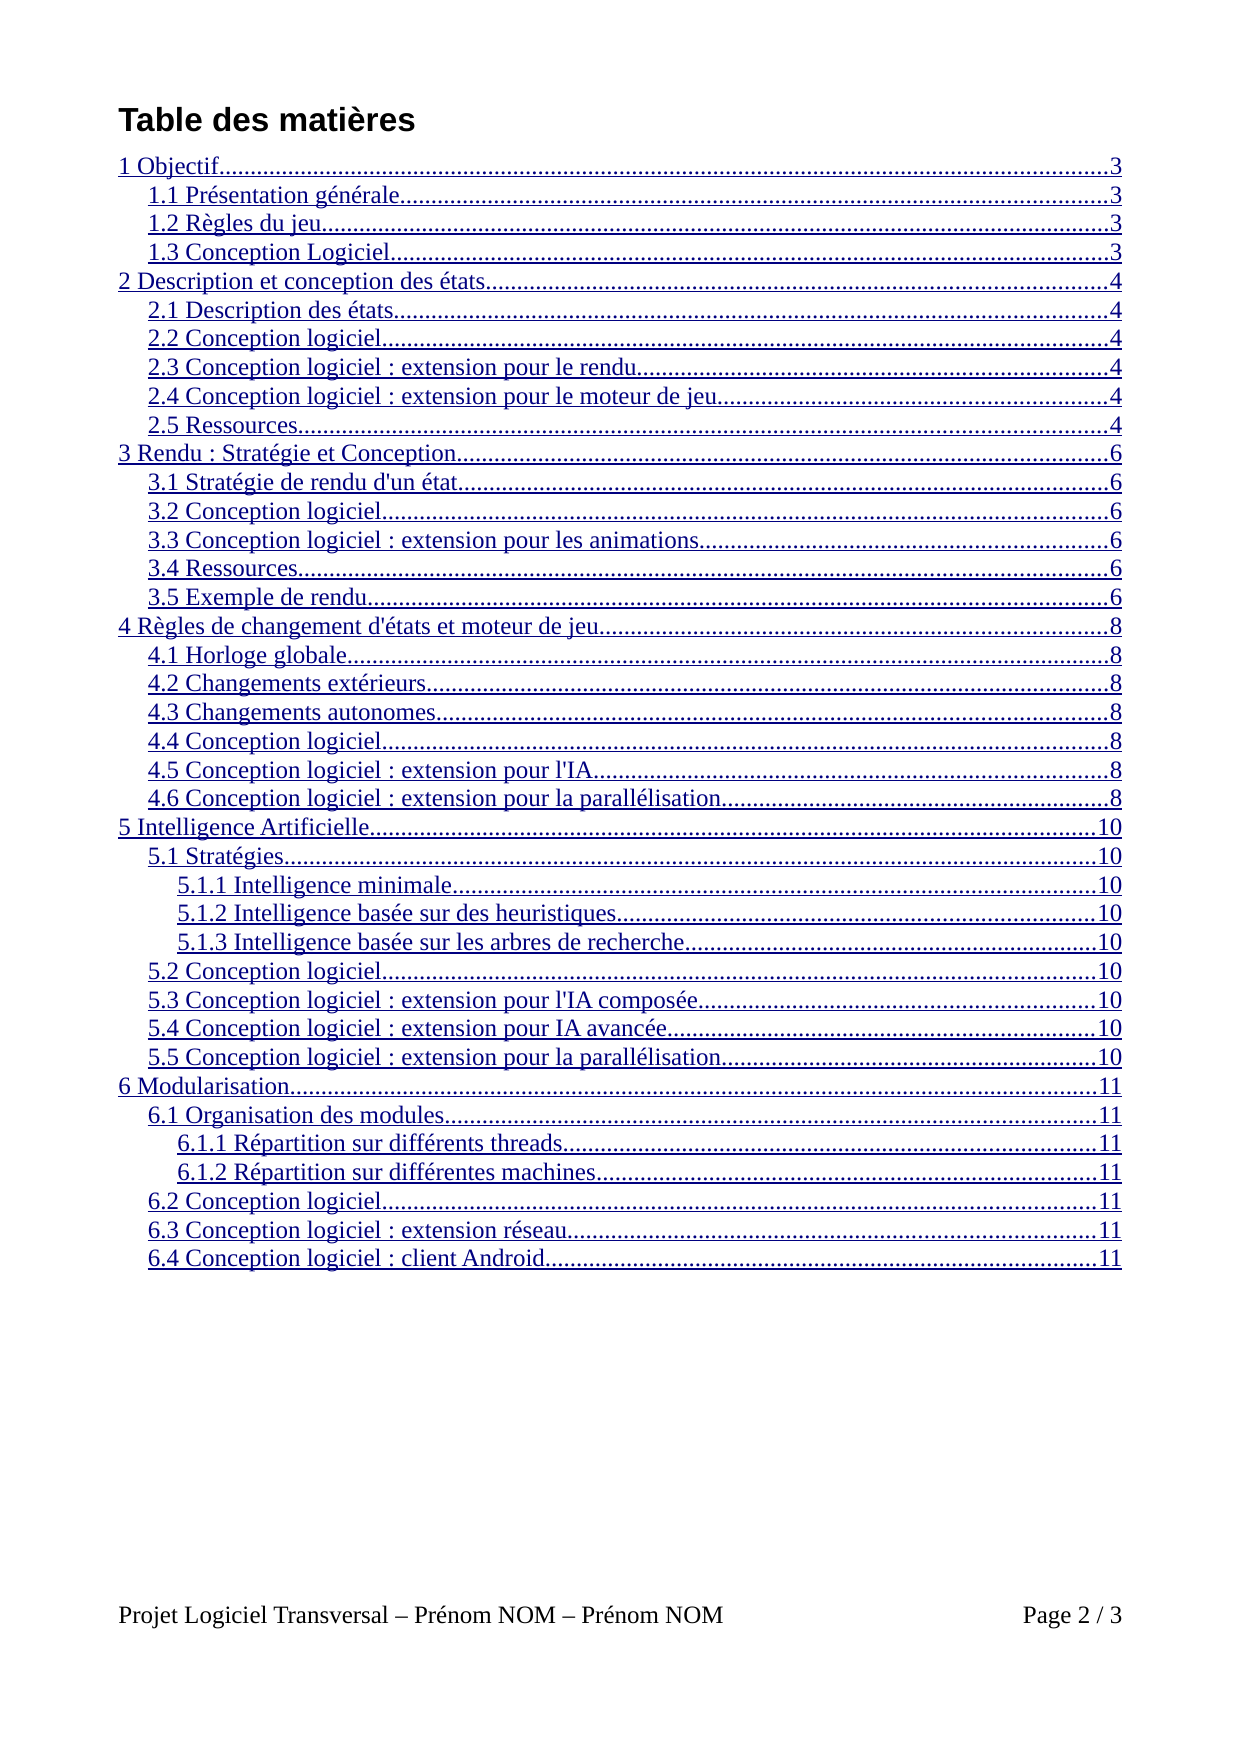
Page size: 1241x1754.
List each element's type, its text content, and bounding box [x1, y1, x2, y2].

text 4.4 Conception logiciel 8 [148, 726, 1122, 751]
text 2.3 Conception logiciel : extension pour le rendu 4 [148, 352, 1122, 377]
text 5.3 Conception logiciel : extension pour l'IA composée 10 [148, 985, 1122, 1010]
text 3.2 Conception logiciel 6 [148, 496, 1122, 521]
text 6 Modularisation 11 [118, 1071, 1122, 1096]
text 4.6 Conception logiciel : extension pour la parallélisation 8 [148, 783, 1122, 808]
text 1.3 Conception Logiciel 3 [148, 237, 1122, 262]
text 5.5 Conception logiciel : extension pour la parallélisation 10 [148, 1042, 1122, 1067]
text 3.5 Exemple de rendu 6 [148, 582, 1122, 607]
text 6.4 Conception logiciel : client Android 11 [148, 1243, 1122, 1268]
text 2.5 Ressources 4 [148, 410, 1122, 435]
text 6.1.2 Répartition sur différentes machines 11 [177, 1157, 1122, 1182]
text 5.1.3 Intelligence basée sur les arbres de recherche 10 [177, 927, 1122, 952]
text 2.2 Conception logiciel 4 [148, 323, 1122, 348]
text 1.2 Règles du jeu 3 [148, 208, 1122, 233]
text 6.3 Conception logiciel : extension réseau 11 [148, 1215, 1122, 1240]
text 4.2 Changements extérieurs 8 [148, 668, 1122, 693]
text 2.4 Conception logiciel : extension pour le moteur de jeu 4 [148, 381, 1122, 406]
text 4.1 Horloge globale 8 [148, 640, 1122, 665]
text 3 Rendu : Stratégie et Conception 6 [118, 438, 1122, 463]
text 6.1 Organisation des modules 11 [148, 1100, 1122, 1125]
text 4.5 Conception logiciel : extension pour l'IA 8 [148, 755, 1122, 780]
text 4 Règles de changement d'états et moteur de jeu 8 [118, 611, 1122, 636]
text 2.1 Description des états 4 [148, 295, 1122, 320]
text 5.1 Stratégies 10 [148, 841, 1122, 866]
text 5.4 Conception logiciel : extension pour IA avancée 10 [148, 1013, 1122, 1038]
text 5 Intelligence Artificielle 10 [118, 812, 1122, 837]
text 3.1 Stratégie de rendu d'un état 6 [148, 467, 1122, 492]
text 4.3 Changements autonomes 8 [148, 697, 1122, 722]
text 5.1.2 Intelligence basée sur des heuristiques 10 [177, 898, 1122, 923]
text 3.4 Ressources 6 [148, 553, 1122, 578]
text 1 Objectif 3 [118, 151, 1122, 176]
text 6.2 Conception logiciel 11 [148, 1186, 1122, 1211]
text 3.3 Conception logiciel : extension pour les animations 6 [148, 525, 1122, 550]
text 5.2 Conception logiciel 10 [148, 956, 1122, 981]
text 6.1.1 Répartition sur différents threads 11 [177, 1128, 1122, 1153]
subtitle Table des matières [118, 100, 1122, 138]
text 1.1 Présentation générale 3 [148, 180, 1122, 205]
text 5.1.1 Intelligence minimale 10 [177, 870, 1122, 895]
text 2 Description et conception des états 4 [118, 266, 1122, 291]
